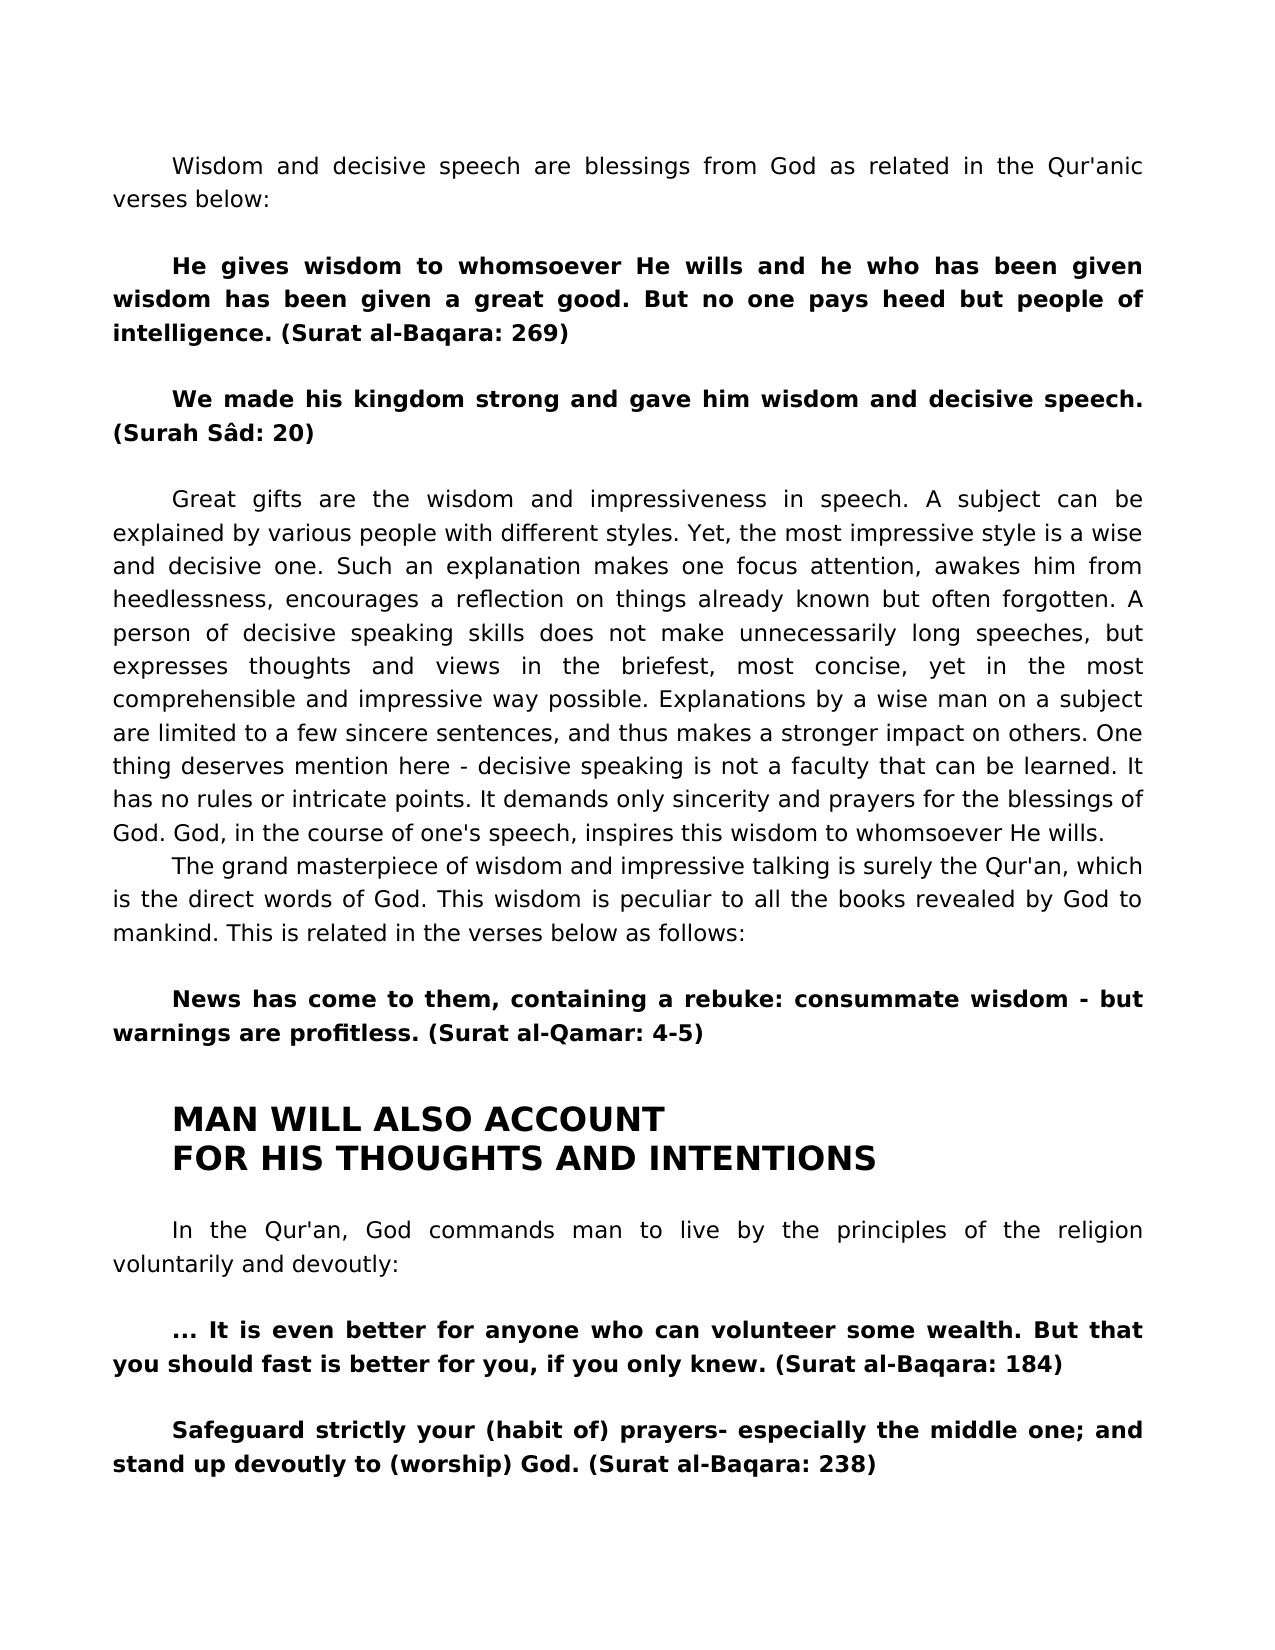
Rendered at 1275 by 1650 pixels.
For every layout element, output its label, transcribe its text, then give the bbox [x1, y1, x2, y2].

text MAN WILL ALSO ACCOUNT [112, 1101, 1145, 1140]
text Wisdom and decisive speech are blessings from God as related in the Qur'anic verses below: [112, 148, 1145, 214]
text Safeguard strictly your (habit of) prayers- especially the middle one; and stand up devoutly to (worship) God. (Surat al-Baqara: 238) [112, 1412, 1145, 1479]
text He gives wisdom to whomsoever He wills and he who has been given wisdom has been given a great good. But no one pays heed but people of intelligence. (Surat al-Baqara: 269) [112, 248, 1145, 348]
text The grand masterpiece of wisdom and impressive talking is surely the Qur'an, which is the direct words of God. This wisdom is peculiar to all the books revealed by God to mankind. This is related in the verses below as follows: [112, 848, 1145, 948]
text Great gifts are the wisdom and impressiveness in speech. A subject can be explained by various people with different styles. Yet, the most impressive style is a wise and decisive one. Such an explanation makes one focus attention, awakes him from heedlessness, encourages a reflection on things already known but often forgotten. A person of decisive speaking skills does not make unnecessarily long speeches, but expresses thoughts and views in the briefest, most concise, yet in the most comprehensible and impressive way possible. Explanations by a wise man on a subject are limited to a few sincere sentences, and thus makes a stronger impact on others. One thing deserves mention here - decisive speaking is not a faculty that can be learned. It has no rules or intricate points. It demands only sincerity and prayers for the blessings of God. God, in the course of one's speech, inspires this wisdom to whomsoever He wills. [112, 481, 1145, 848]
text In the Qur'an, God commands man to live by the principles of the religion voluntarily and devoutly: [112, 1212, 1145, 1279]
text ... It is even better for anyone who can volunteer some wealth. But that you should fast is better for you, if you only knew. (Surat al-Baqara: 184) [112, 1312, 1145, 1379]
text We made his kingdom strong and gave him wisdom and decisive speech. (Surah Sâd: 20) [112, 381, 1145, 448]
text News has come to them, containing a rebuke: consummate wisdom - but warnings are profitless. (Surat al-Qamar: 4-5) [112, 981, 1145, 1048]
text FOR HIS THOUGHTS AND INTENTIONS [112, 1140, 1145, 1179]
